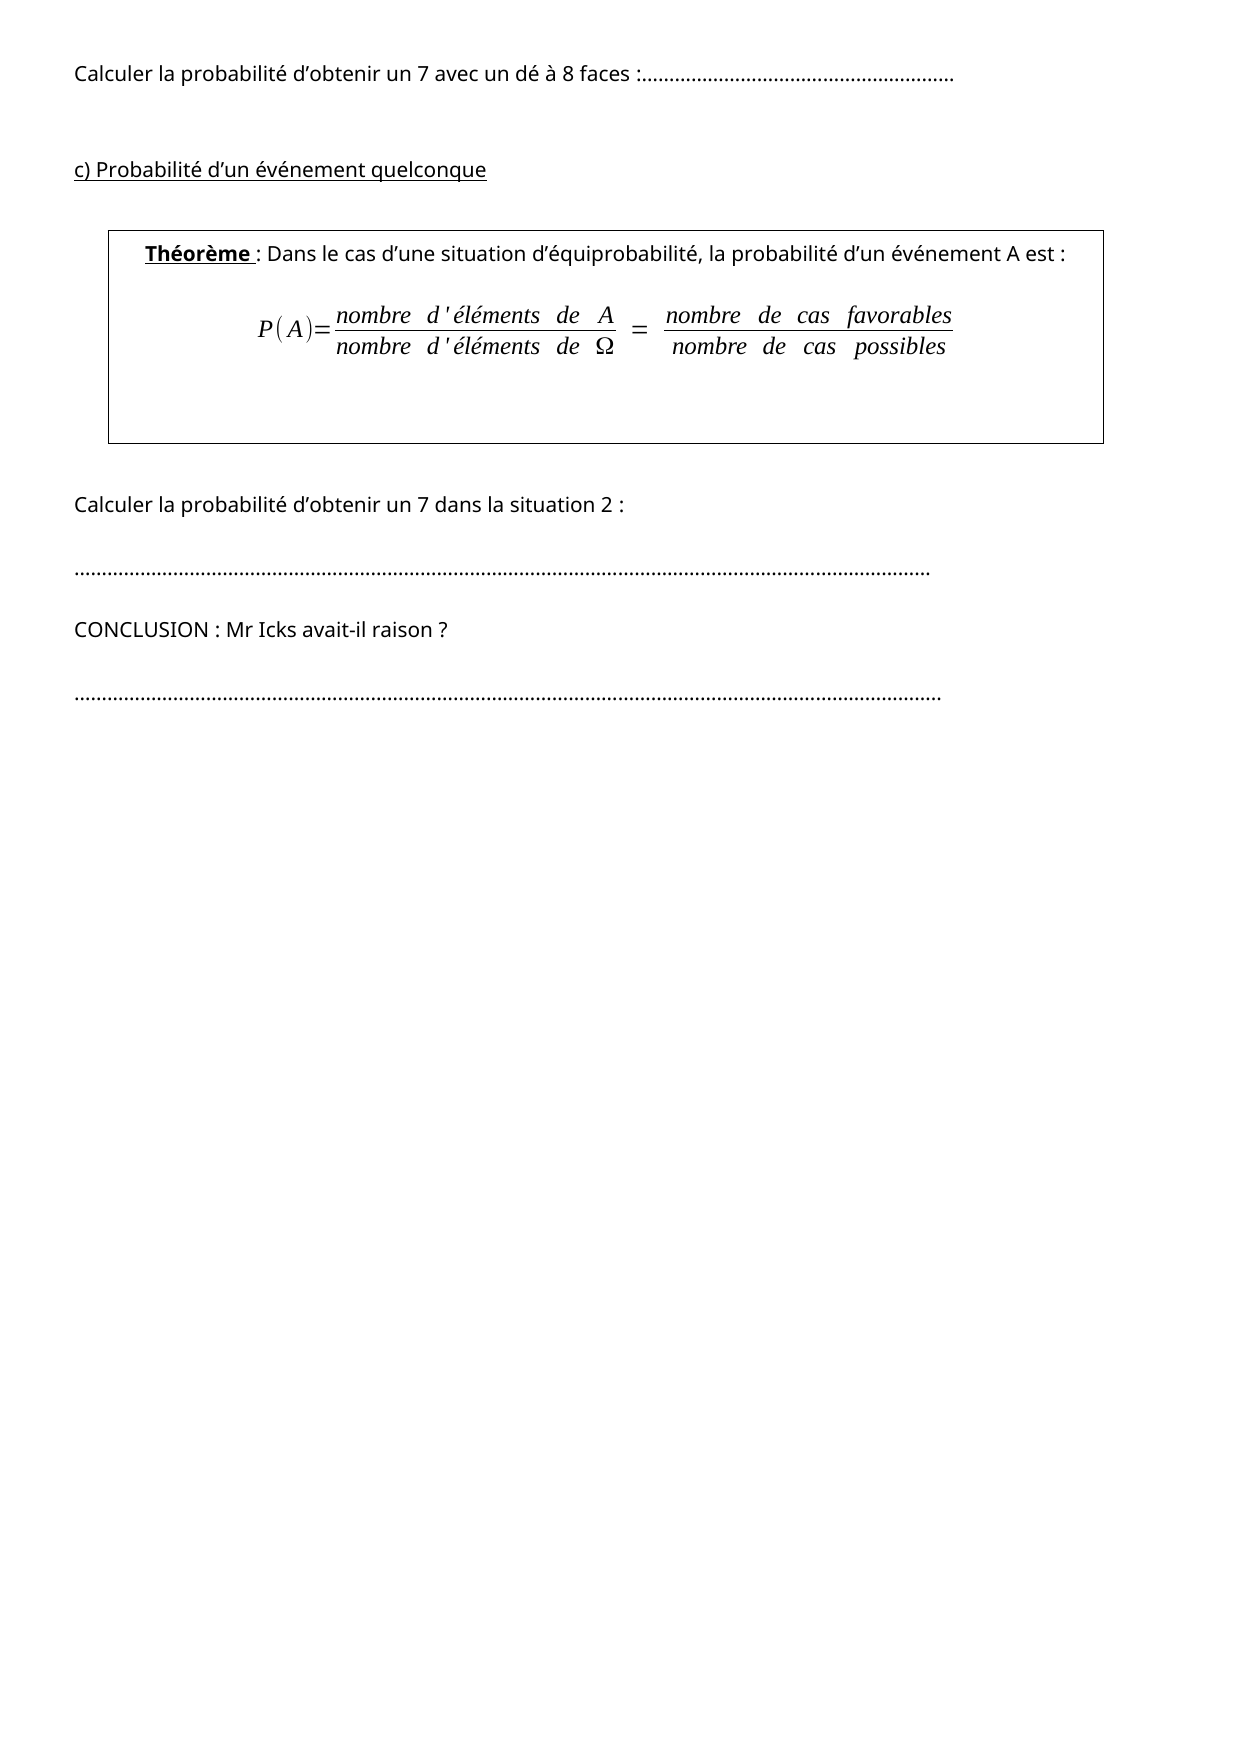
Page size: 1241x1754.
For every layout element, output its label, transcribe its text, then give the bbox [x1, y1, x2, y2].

text CONCLUSION : Mr Icks avait-il raison ? [74, 616, 1137, 644]
text Calculer la probabilité d’obtenir un 7 avec un dé à 8 faces :………………………………………………… [74, 59, 1137, 87]
text ………………………………………………………………………………………………………………………………………… [74, 553, 1137, 582]
text Calculer la probabilité d’obtenir un 7 dans la situation 2 : [74, 491, 1137, 519]
text c) Probabilité d’un événement quelconque [74, 156, 1137, 184]
text ………………………………………………………………………………………………………………………………………….. [74, 678, 1137, 707]
text Théorème : Dans le cas d’une situation d’équiprobabilité, la probabilité d’un événement A est : [116, 239, 1094, 267]
